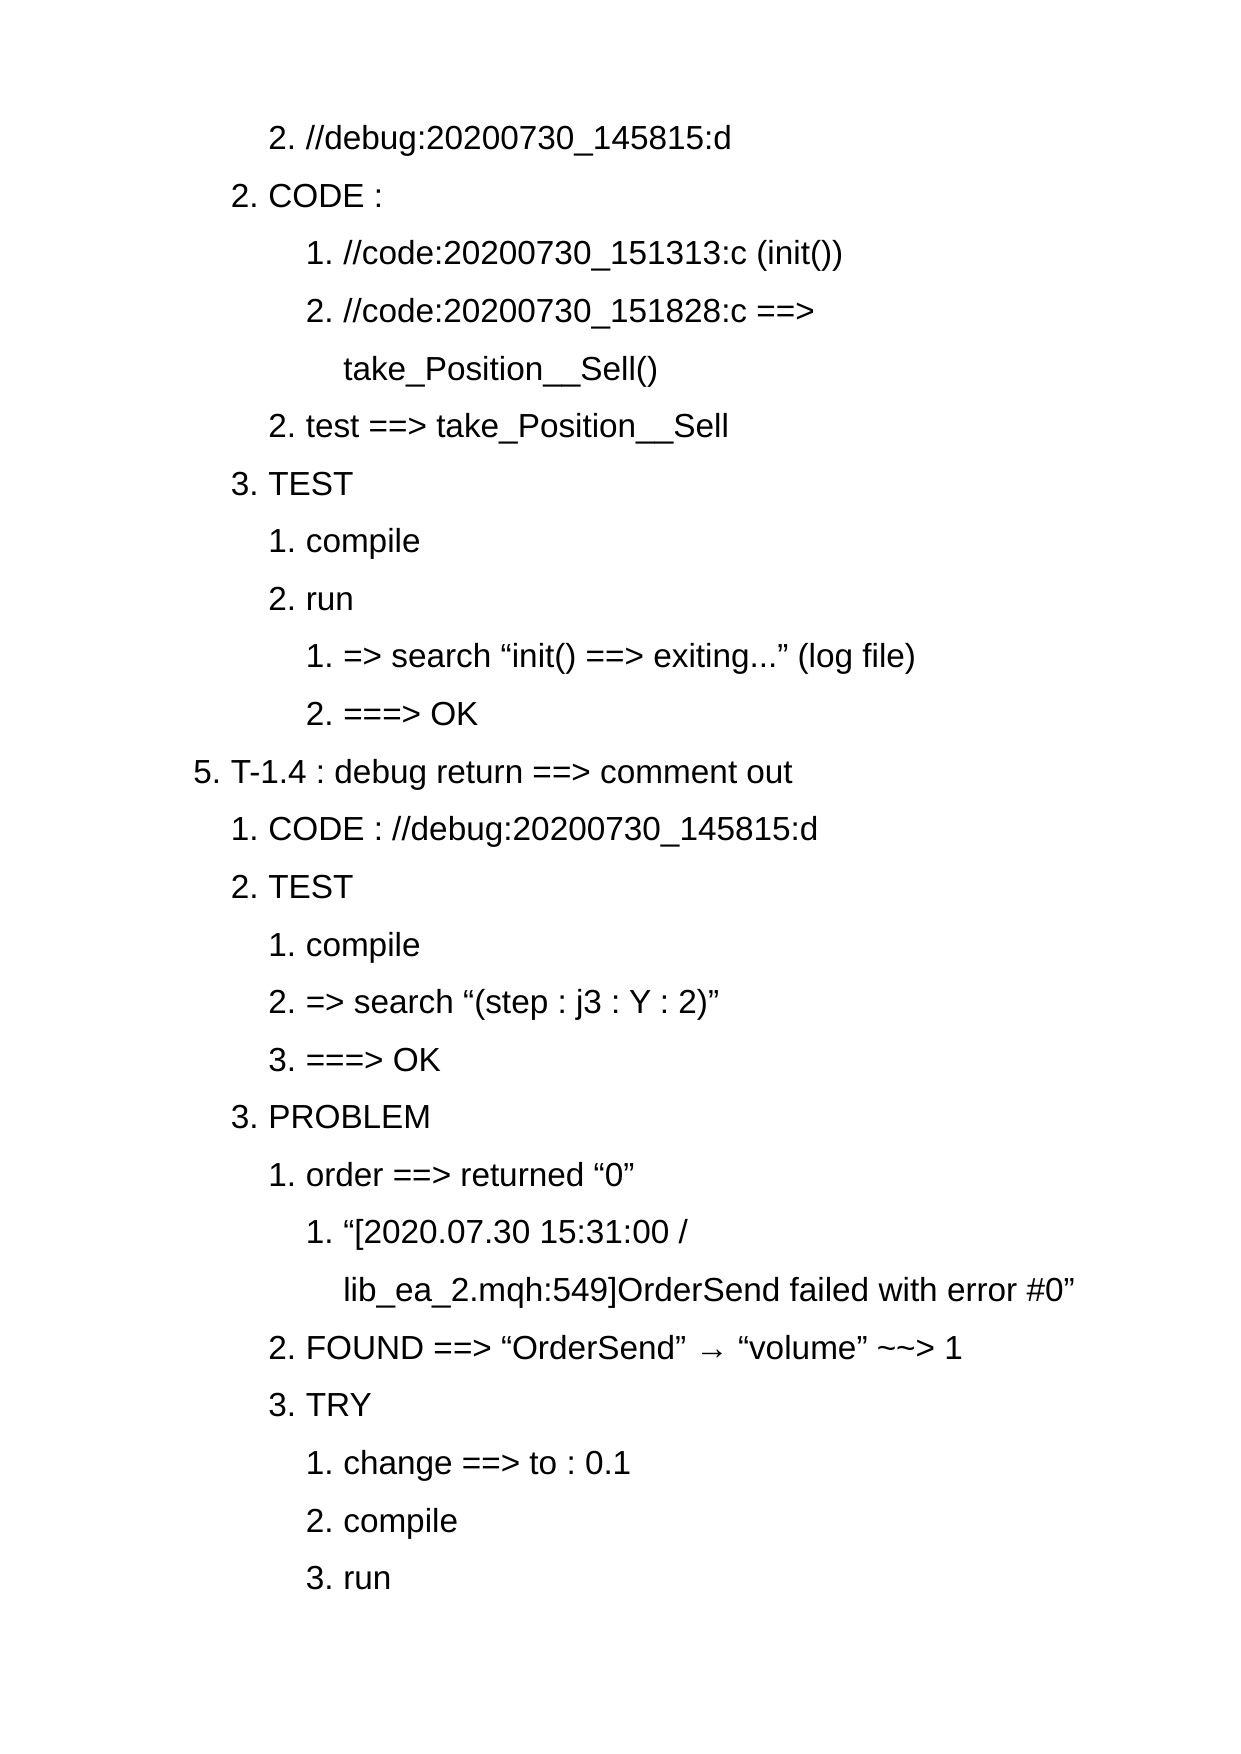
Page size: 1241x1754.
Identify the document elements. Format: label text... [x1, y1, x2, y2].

list //code:20200730_151313:c (init()) [306, 233, 1122, 272]
list compile [268, 924, 1122, 963]
list compile [268, 521, 1122, 560]
list “[2020.07.30 15:31:00 / lib_ea_2.mqh:549]OrderSend failed with error #0” [306, 1213, 1122, 1309]
list test ==> take_Position__Sell [268, 406, 1122, 444]
list T-1.4 : debug return ==> comment out [193, 752, 1122, 790]
list //debug:20200730_145815:d [268, 118, 1122, 157]
list TEST [231, 867, 1122, 905]
list ===> OK [306, 694, 1122, 733]
list => search “(step : j3 : Y : 2)” [268, 982, 1122, 1021]
list TRY [268, 1385, 1122, 1424]
list change ==> to : 0.1 [306, 1443, 1122, 1481]
list run [306, 1558, 1122, 1597]
list CODE : [231, 176, 1122, 214]
list => search “init() ==> exiting...” (log file) [306, 637, 1122, 675]
list run [268, 579, 1122, 617]
list compile [306, 1501, 1122, 1539]
list PROBLEM [231, 1097, 1122, 1136]
list ===> OK [268, 1040, 1122, 1078]
list order ==> returned “0” [268, 1155, 1122, 1193]
list TEST [231, 464, 1122, 502]
list //code:20200730_151828:c ==> take_Position__Sell() [306, 291, 1122, 387]
list CODE : //debug:20200730_145815:d [231, 809, 1122, 848]
list FOUND ==> “OrderSend” → “volume” ~~> 1 [268, 1328, 1122, 1366]
